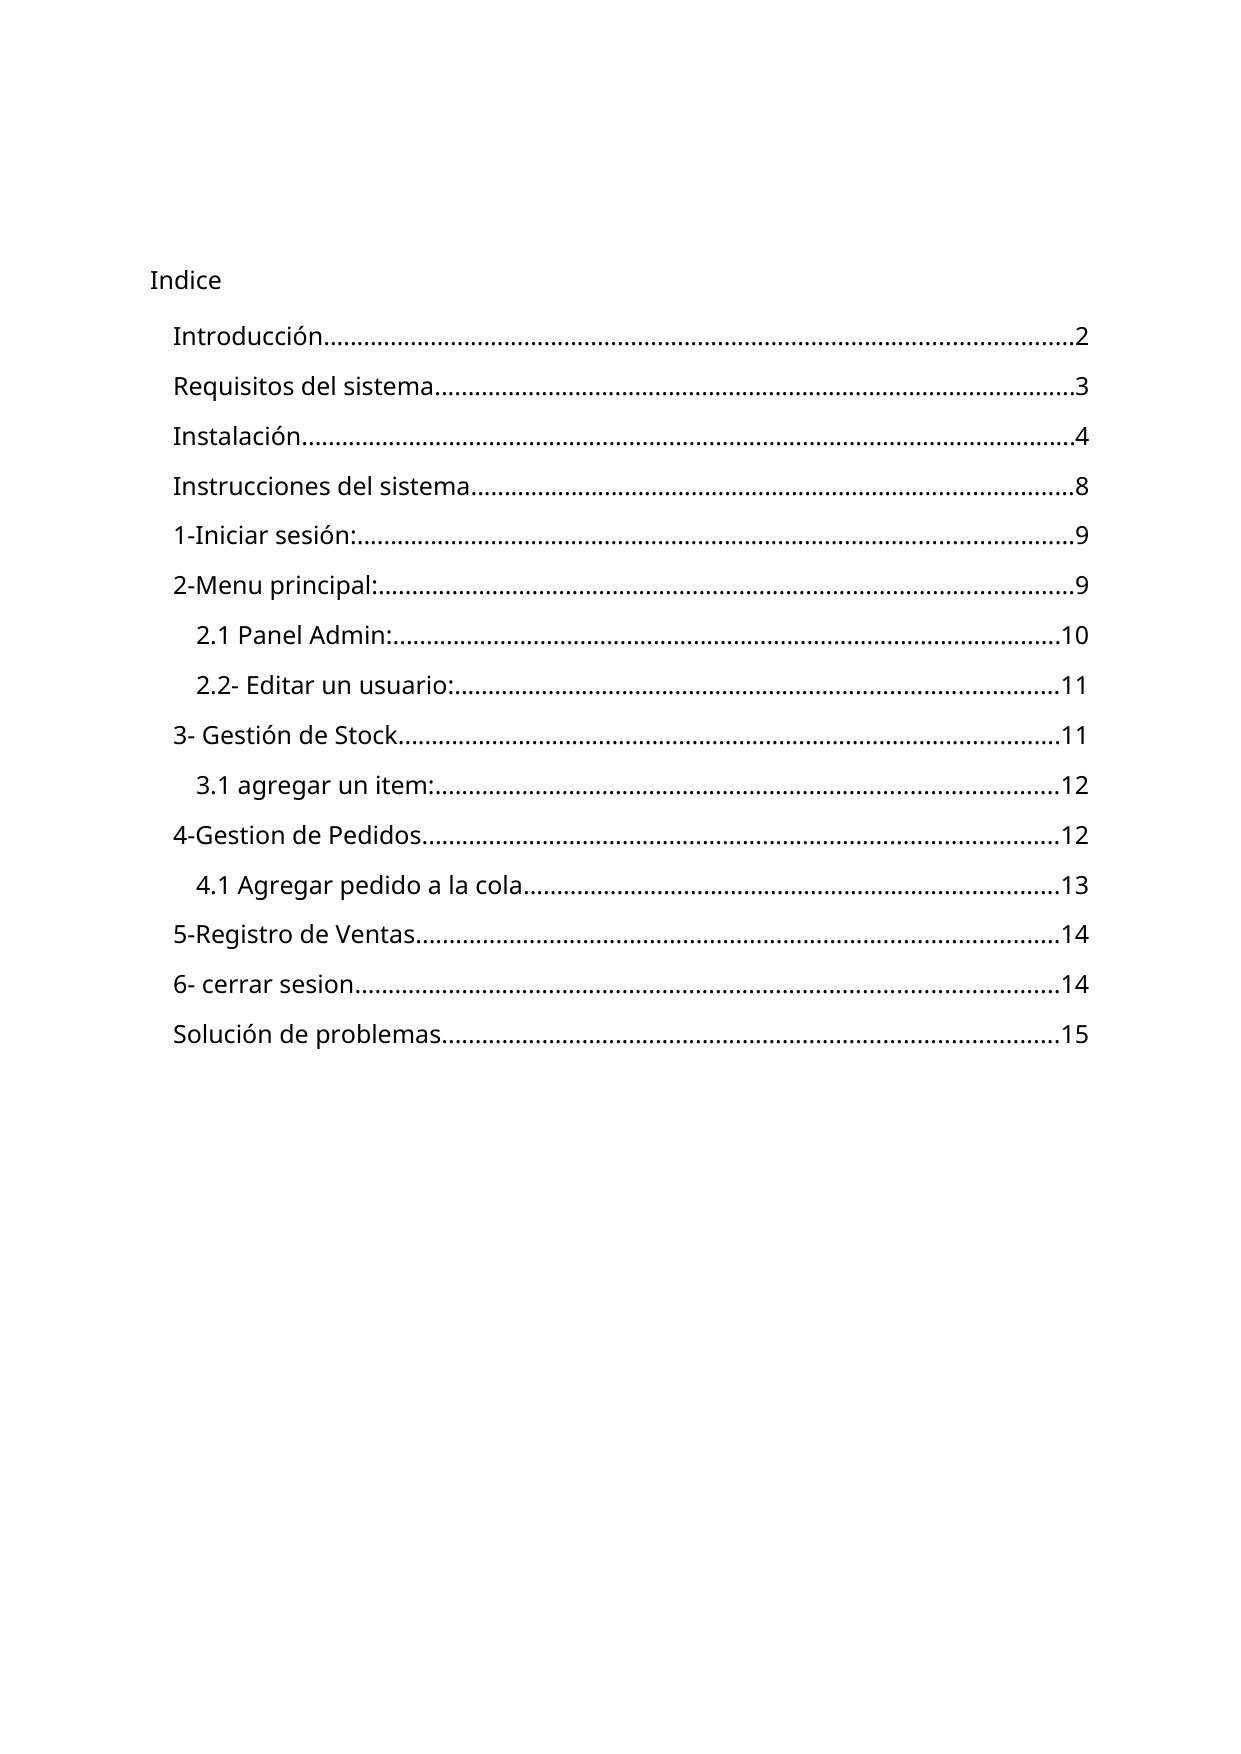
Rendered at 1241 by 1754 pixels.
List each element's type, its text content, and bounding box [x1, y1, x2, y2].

text 2-Menu principal: 9 [173, 568, 1090, 602]
text 5-Registro de Ventas 14 [173, 917, 1090, 951]
text 3.1 agregar un item: 12 [196, 767, 1090, 802]
text Indice [150, 262, 1090, 296]
text Introducción 2 [173, 318, 1090, 352]
text 3- Gestión de Stock 11 [173, 718, 1090, 752]
text 4-Gestion de Pedidos 12 [173, 817, 1090, 851]
text Instrucciones del sistema 8 [173, 468, 1090, 502]
text 6- cerrar sesion 14 [173, 967, 1090, 1001]
text Solución de problemas 15 [173, 1017, 1090, 1051]
text 1-Iniciar sesión: 9 [173, 518, 1090, 552]
text Instalación 4 [173, 418, 1090, 452]
text 4.1 Agregar pedido a la cola 13 [196, 867, 1090, 901]
text Requisitos del sistema 3 [173, 368, 1090, 402]
text 2.1 Panel Admin: 10 [196, 618, 1090, 652]
text 2.2- Editar un usuario: 11 [196, 668, 1090, 702]
